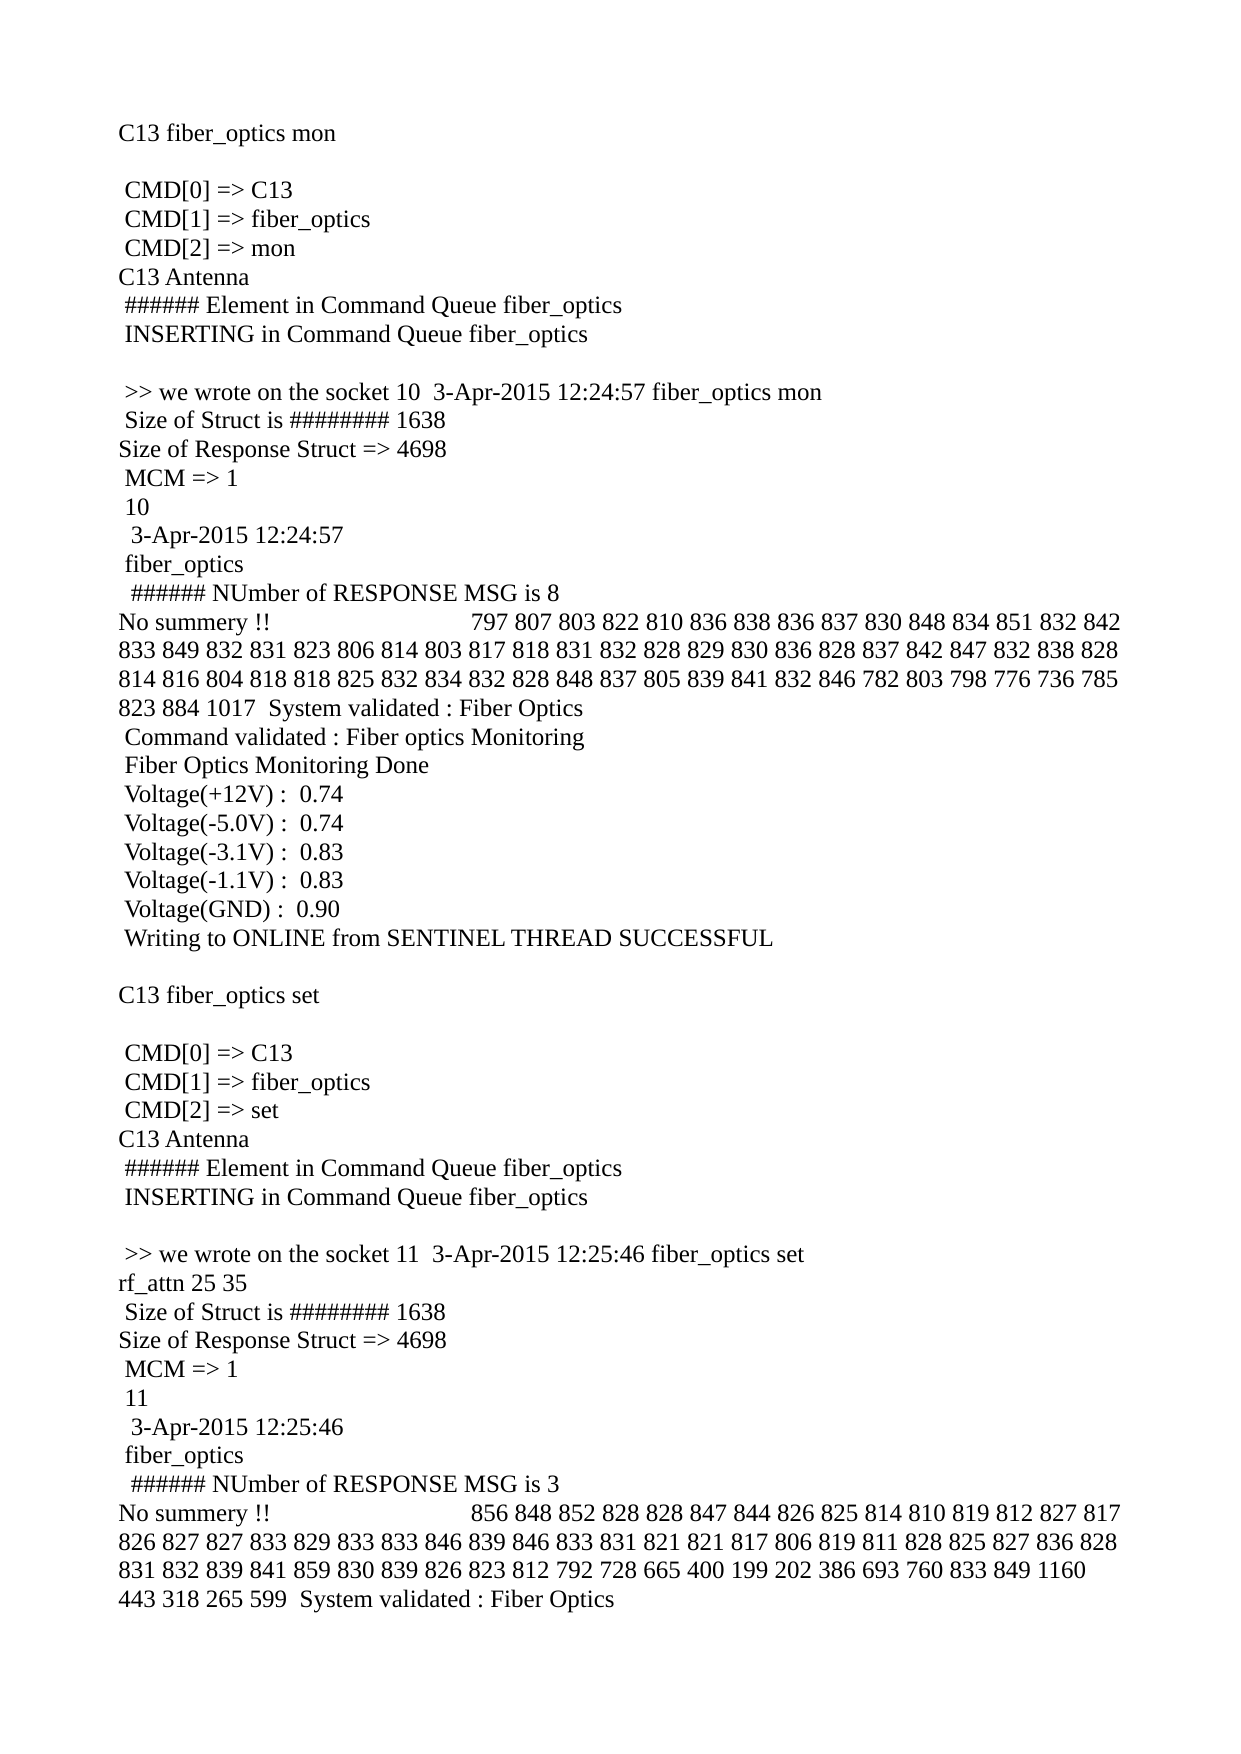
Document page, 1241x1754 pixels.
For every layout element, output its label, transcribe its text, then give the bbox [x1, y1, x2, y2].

text C13 fiber_optics set [118, 981, 1122, 1009]
text 3-Apr-2015 12:25:46 [118, 1412, 1122, 1441]
text >> we wrote on the socket 11 3-Apr-2015 12:25:46 fiber_optics set [118, 1239, 1122, 1268]
text 11 [118, 1383, 1122, 1412]
text Command validated : Fiber optics Monitoring [118, 722, 1122, 751]
text Size of Struct is ######## 1638 [118, 406, 1122, 434]
text MCM => 1 [118, 1354, 1122, 1383]
text No summery !! 797 807 803 822 810 836 838 836 837 830 848 834 851 832 842 833 849 832 831 823 806 814 803 817 818 831 832 828 829 830 836 828 837 842 847 832 838 828 814 816 804 818 818 825 832 834 832 828 848 837 805 839 841 832 846 782 803 798 776 736 785 823 884 1017 System validated : Fiber Optics [118, 607, 1122, 722]
text Size of Response Struct => 4698 [118, 434, 1122, 463]
text Voltage(GND) : 0.90 [118, 894, 1122, 923]
text Voltage(-1.1V) : 0.83 [118, 866, 1122, 894]
text rf_attn 25 35 [118, 1268, 1122, 1297]
text 3-Apr-2015 12:24:57 [118, 521, 1122, 549]
text C13 Antenna [118, 262, 1122, 291]
text C13 fiber_optics mon [118, 118, 1122, 147]
text Voltage(+12V) : 0.74 [118, 779, 1122, 808]
text ###### Element in Command Queue fiber_optics [118, 291, 1122, 319]
text CMD[0] => C13 [118, 1038, 1122, 1067]
text Fiber Optics Monitoring Done [118, 751, 1122, 779]
text fiber_optics [118, 1441, 1122, 1469]
text C13 Antenna [118, 1124, 1122, 1153]
text 10 [118, 492, 1122, 521]
text Size of Response Struct => 4698 [118, 1326, 1122, 1354]
text ###### NUmber of RESPONSE MSG is 3 [118, 1469, 1122, 1498]
text Writing to ONLINE from SENTINEL THREAD SUCCESSFUL [118, 923, 1122, 952]
text CMD[1] => fiber_optics [118, 1067, 1122, 1096]
text CMD[0] => C13 [118, 176, 1122, 204]
text CMD[2] => mon [118, 233, 1122, 262]
text CMD[2] => set [118, 1096, 1122, 1124]
text ###### Element in Command Queue fiber_optics [118, 1153, 1122, 1182]
text INSERTING in Command Queue fiber_optics [118, 1182, 1122, 1211]
text fiber_optics [118, 549, 1122, 578]
text Size of Struct is ######## 1638 [118, 1297, 1122, 1326]
text No summery !! 856 848 852 828 828 847 844 826 825 814 810 819 812 827 817 826 827 827 833 829 833 833 846 839 846 833 831 821 821 817 806 819 811 828 825 827 836 828 831 832 839 841 859 830 839 826 823 812 792 728 665 400 199 202 386 693 760 833 849 1160 443 318 265 599 System validated : Fiber Optics [118, 1498, 1122, 1613]
text MCM => 1 [118, 463, 1122, 492]
text CMD[1] => fiber_optics [118, 204, 1122, 233]
text >> we wrote on the socket 10 3-Apr-2015 12:24:57 fiber_optics mon [118, 377, 1122, 406]
text Voltage(-3.1V) : 0.83 [118, 837, 1122, 866]
text ###### NUmber of RESPONSE MSG is 8 [118, 578, 1122, 607]
text INSERTING in Command Queue fiber_optics [118, 319, 1122, 348]
text Voltage(-5.0V) : 0.74 [118, 808, 1122, 837]
